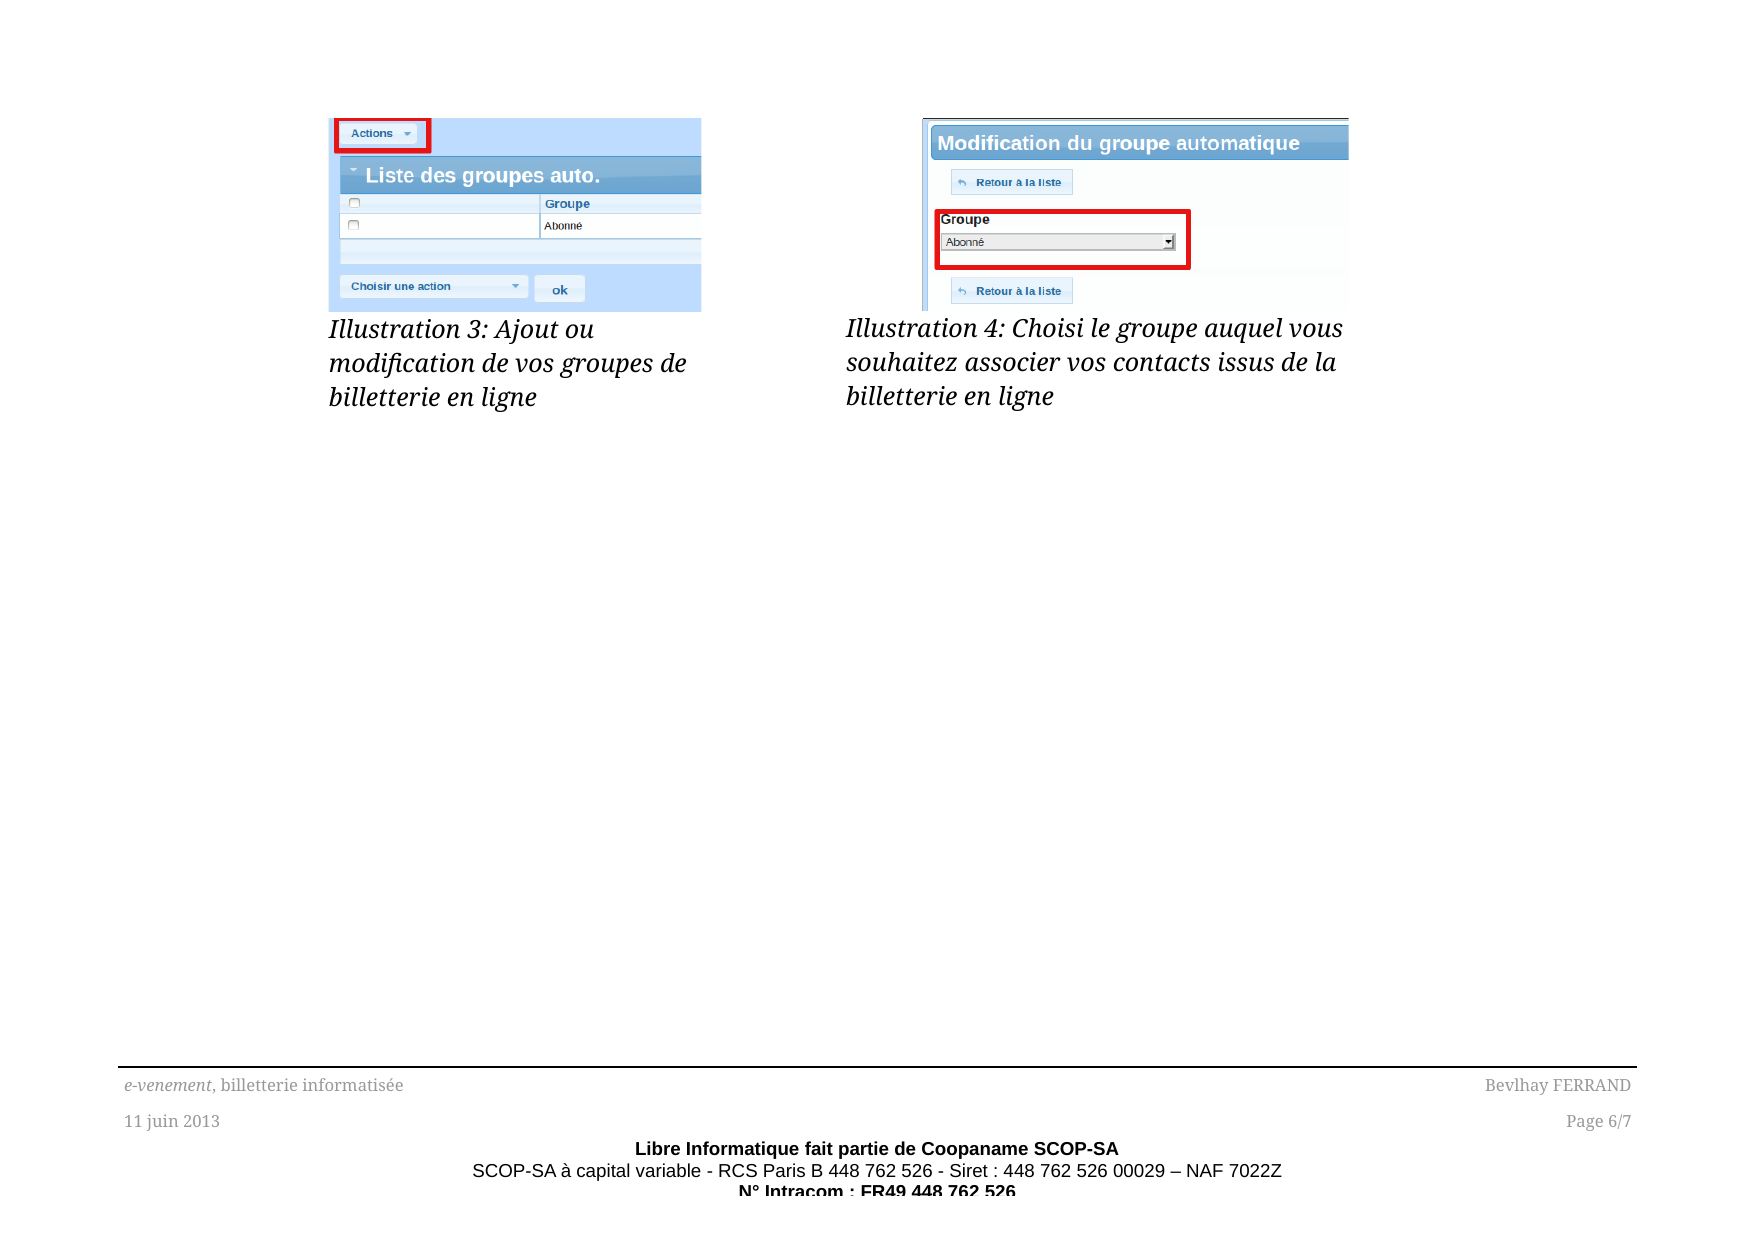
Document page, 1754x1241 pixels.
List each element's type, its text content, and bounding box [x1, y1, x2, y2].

text Illustration 3: Ajout ou modification de vos groupes de billetterie en ligne [329, 131, 701, 413]
text Illustration 4: Choisi le groupe auquel vous souhaitez associer vos contacts issus de la billetterie en ligne [846, 131, 1425, 412]
